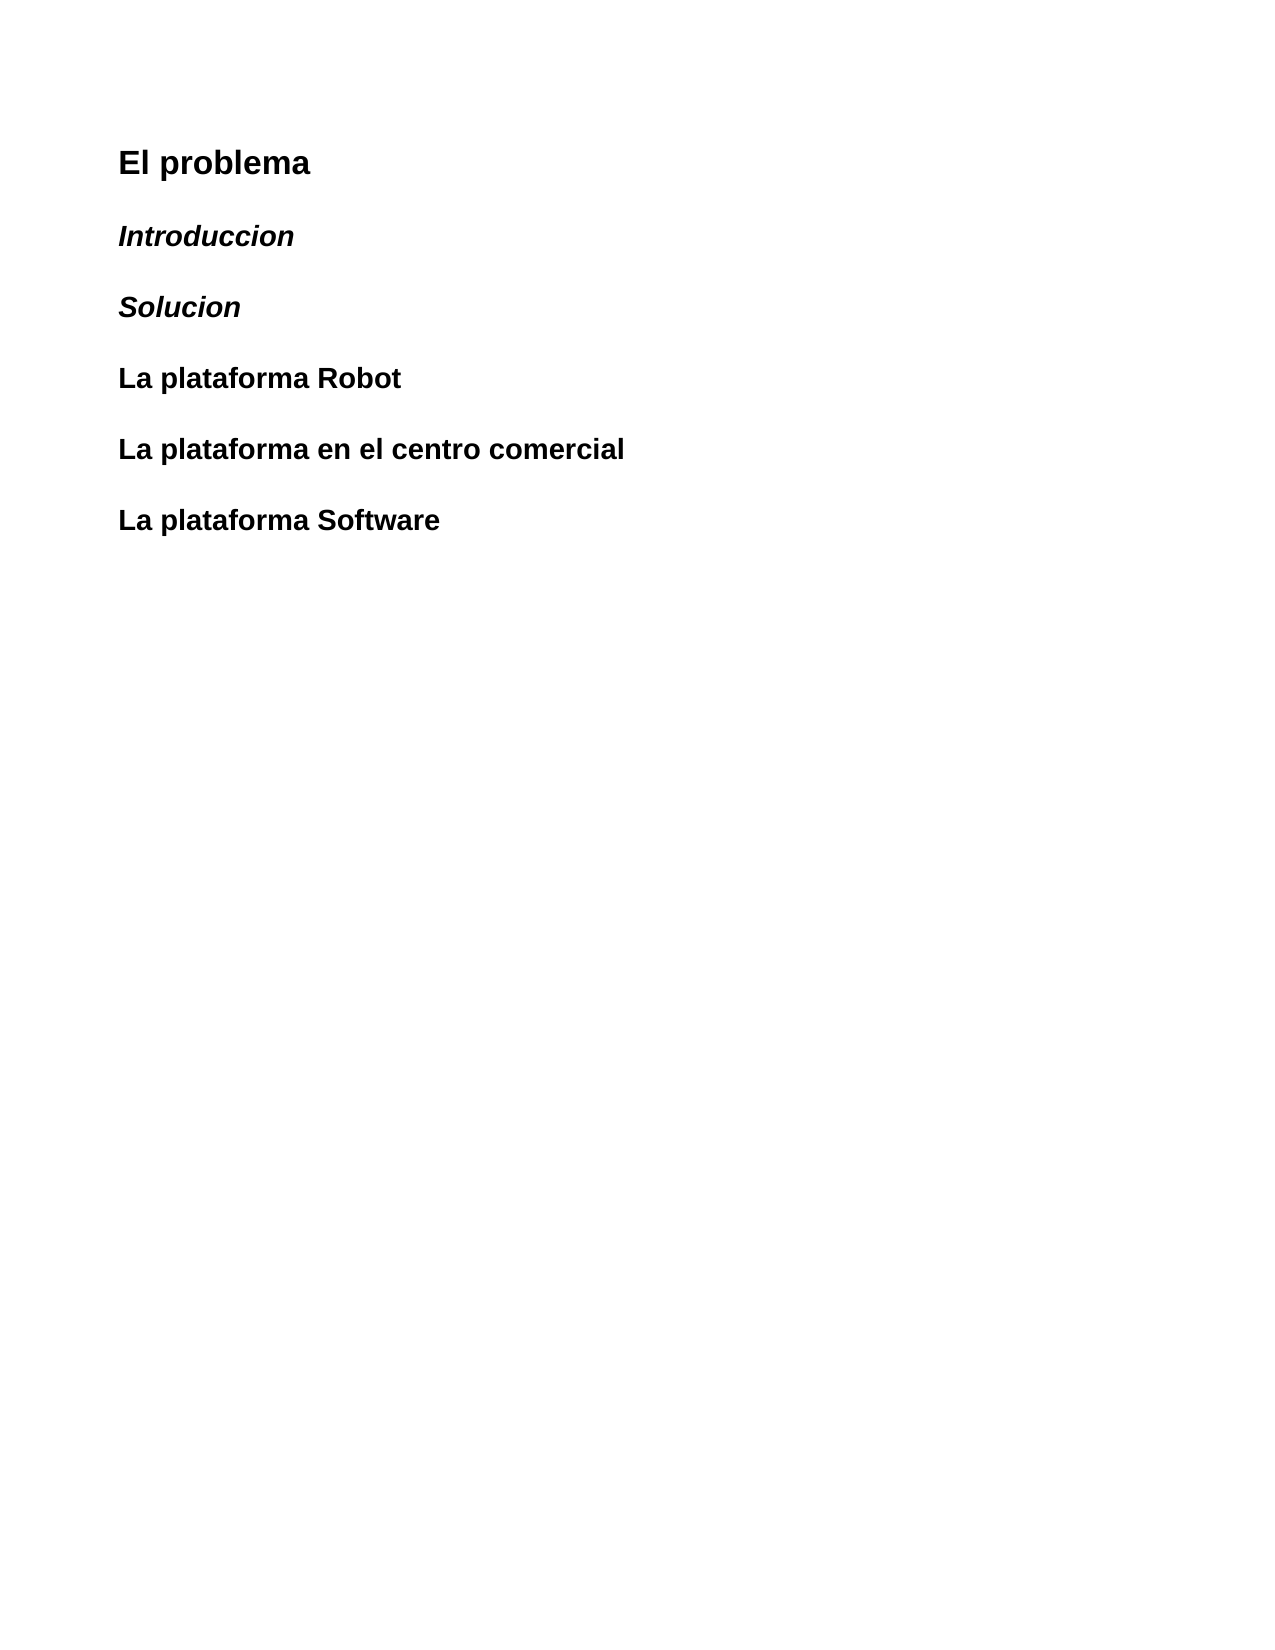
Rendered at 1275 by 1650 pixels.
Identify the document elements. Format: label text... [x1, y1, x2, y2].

subtitle La plataforma Robot [118, 361, 1157, 395]
subtitle Introduccion [118, 219, 1157, 253]
subtitle El problema [118, 143, 1157, 182]
subtitle Solucion [118, 290, 1157, 324]
subtitle La plataforma Software [118, 503, 1157, 537]
subtitle La plataforma en el centro comercial [118, 432, 1157, 466]
